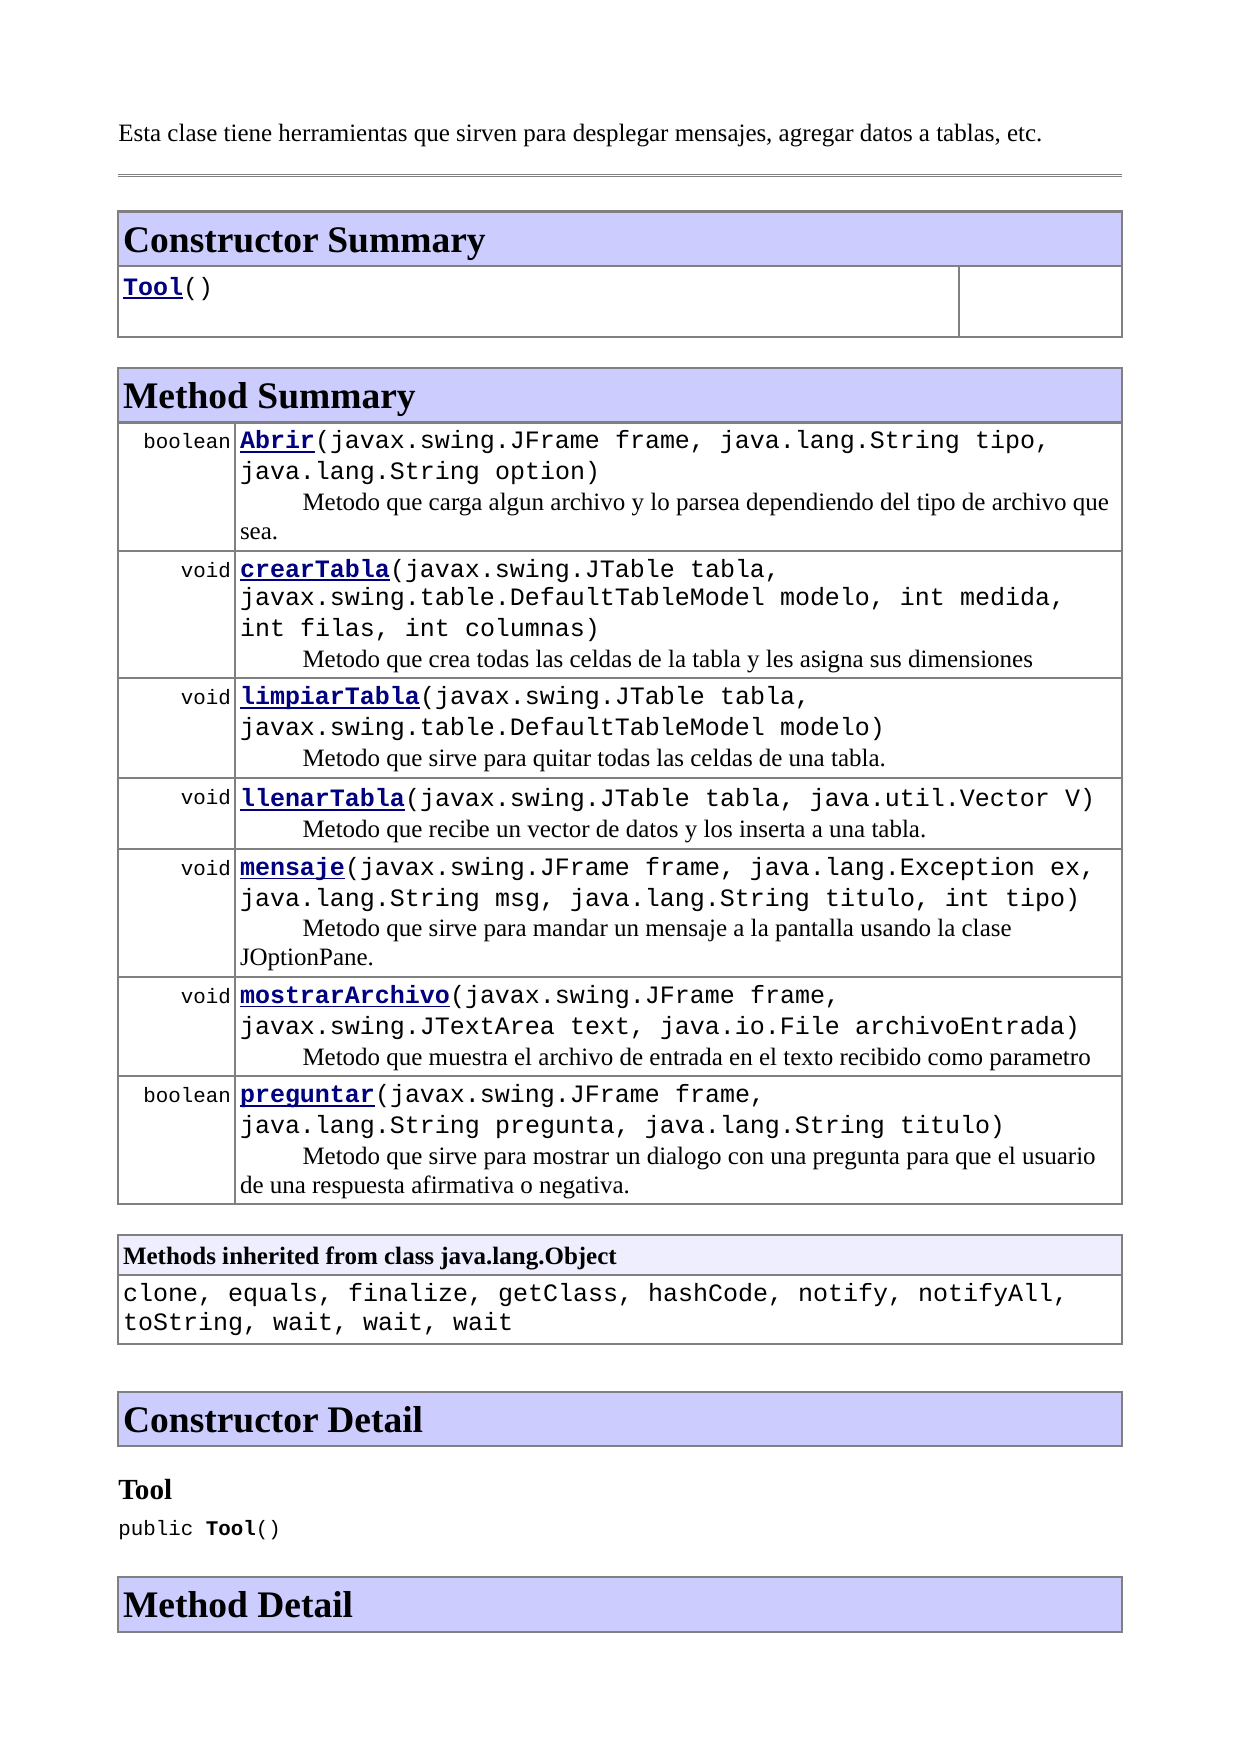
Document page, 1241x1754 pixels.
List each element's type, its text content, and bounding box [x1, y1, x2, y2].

table_cell void [119, 978, 234, 1075]
table_cell crearTabla(javax.swing.JTable tabla, javax.swing.table.DefaultTableModel modelo, int medida, int filas, int columnas) Metodo que crea todas las celdas de la tabla y les asigna sus dimensiones [236, 552, 1121, 677]
table_cell llenarTabla(javax.swing.JTable tabla, java.util.Vector V) Metodo que recibe un vector de datos y los inserta a una tabla. [236, 779, 1121, 848]
text Esta clase tiene herramientas que sirven para desplegar mensajes, agregar datos a tablas, etc. [118, 118, 1122, 147]
subtitle Tool [118, 1472, 1122, 1506]
table_cell clone, equals, finalize, getClass, hashCode, notify, notifyAll, toString, wait, wait, wait [119, 1276, 1121, 1342]
table_cell void [119, 552, 234, 677]
table_cell limpiarTabla(javax.swing.JTable tabla, javax.swing.table.DefaultTableModel modelo) Metodo que sirve para quitar todas las celdas de una tabla. [236, 679, 1121, 777]
table_cell mostrarArchivo(javax.swing.JFrame frame, javax.swing.JTextArea text, java.io.File archivoEntrada) Metodo que muestra el archivo de entrada en el texto recibido como parametro [236, 978, 1121, 1075]
text public Tool() [118, 1518, 1122, 1542]
table_cell void [119, 679, 234, 777]
table_cell boolean [119, 1077, 234, 1203]
table_cell Tool() [119, 267, 958, 336]
table_header Constructor Detail [119, 1393, 1121, 1445]
table_header Method Detail [119, 1578, 1121, 1631]
table_cell mensaje(javax.swing.JFrame frame, java.lang.Exception ex, java.lang.String msg, java.lang.String titulo, int tipo) Metodo que sirve para mandar un mensaje a la pantalla usando la clase JOptionPane. [236, 850, 1121, 976]
table_cell Abrir(javax.swing.JFrame frame, java.lang.String tipo, java.lang.String option) Metodo que carga algun archivo y lo parsea dependiendo del tipo de archivo que sea. [236, 424, 1121, 549]
table_cell boolean [119, 424, 234, 549]
table_header Method Summary [119, 369, 1121, 421]
table_cell preguntar(javax.swing.JFrame frame, java.lang.String pregunta, java.lang.String titulo) Metodo que sirve para mostrar un dialogo con una pregunta para que el usuario de una respuesta afirmativa o negativa. [236, 1077, 1121, 1203]
table_cell [960, 267, 1121, 336]
table_header Constructor Summary [119, 213, 1121, 265]
table_header Methods inherited from class java.lang.Object [119, 1236, 1121, 1274]
table_cell void [119, 779, 234, 848]
table_cell void [119, 850, 234, 976]
